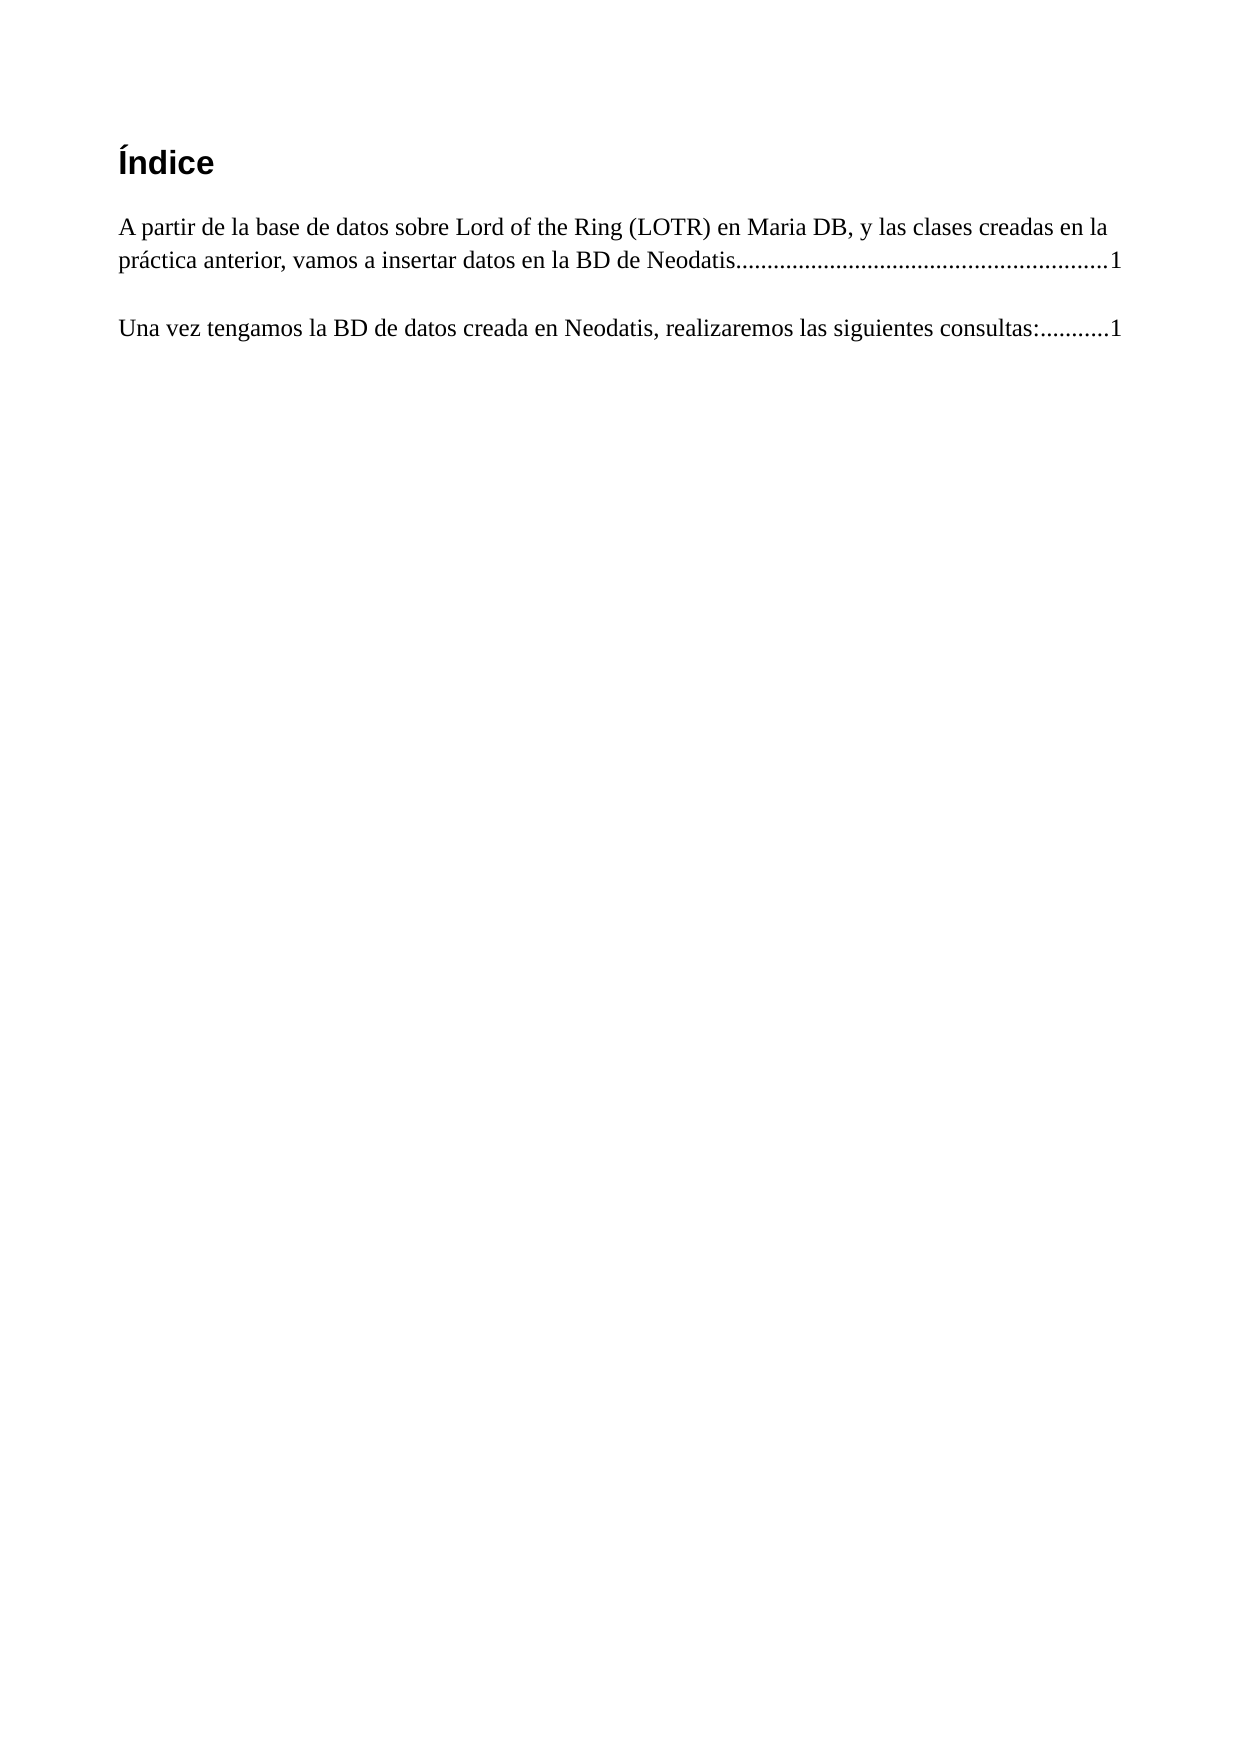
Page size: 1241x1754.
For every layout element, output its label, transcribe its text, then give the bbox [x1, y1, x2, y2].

text A partir de la base de datos sobre Lord of the Ring (LOTR) en Maria DB, y las clases creadas en la práctica anterior, vamos a insertar datos en la BD de Neodatis. 1 [118, 212, 1122, 273]
subtitle Índice [118, 143, 1122, 182]
text Una vez tengamos la BD de datos creada en Neodatis, realizaremos las siguientes consultas: 1 [118, 313, 1122, 342]
